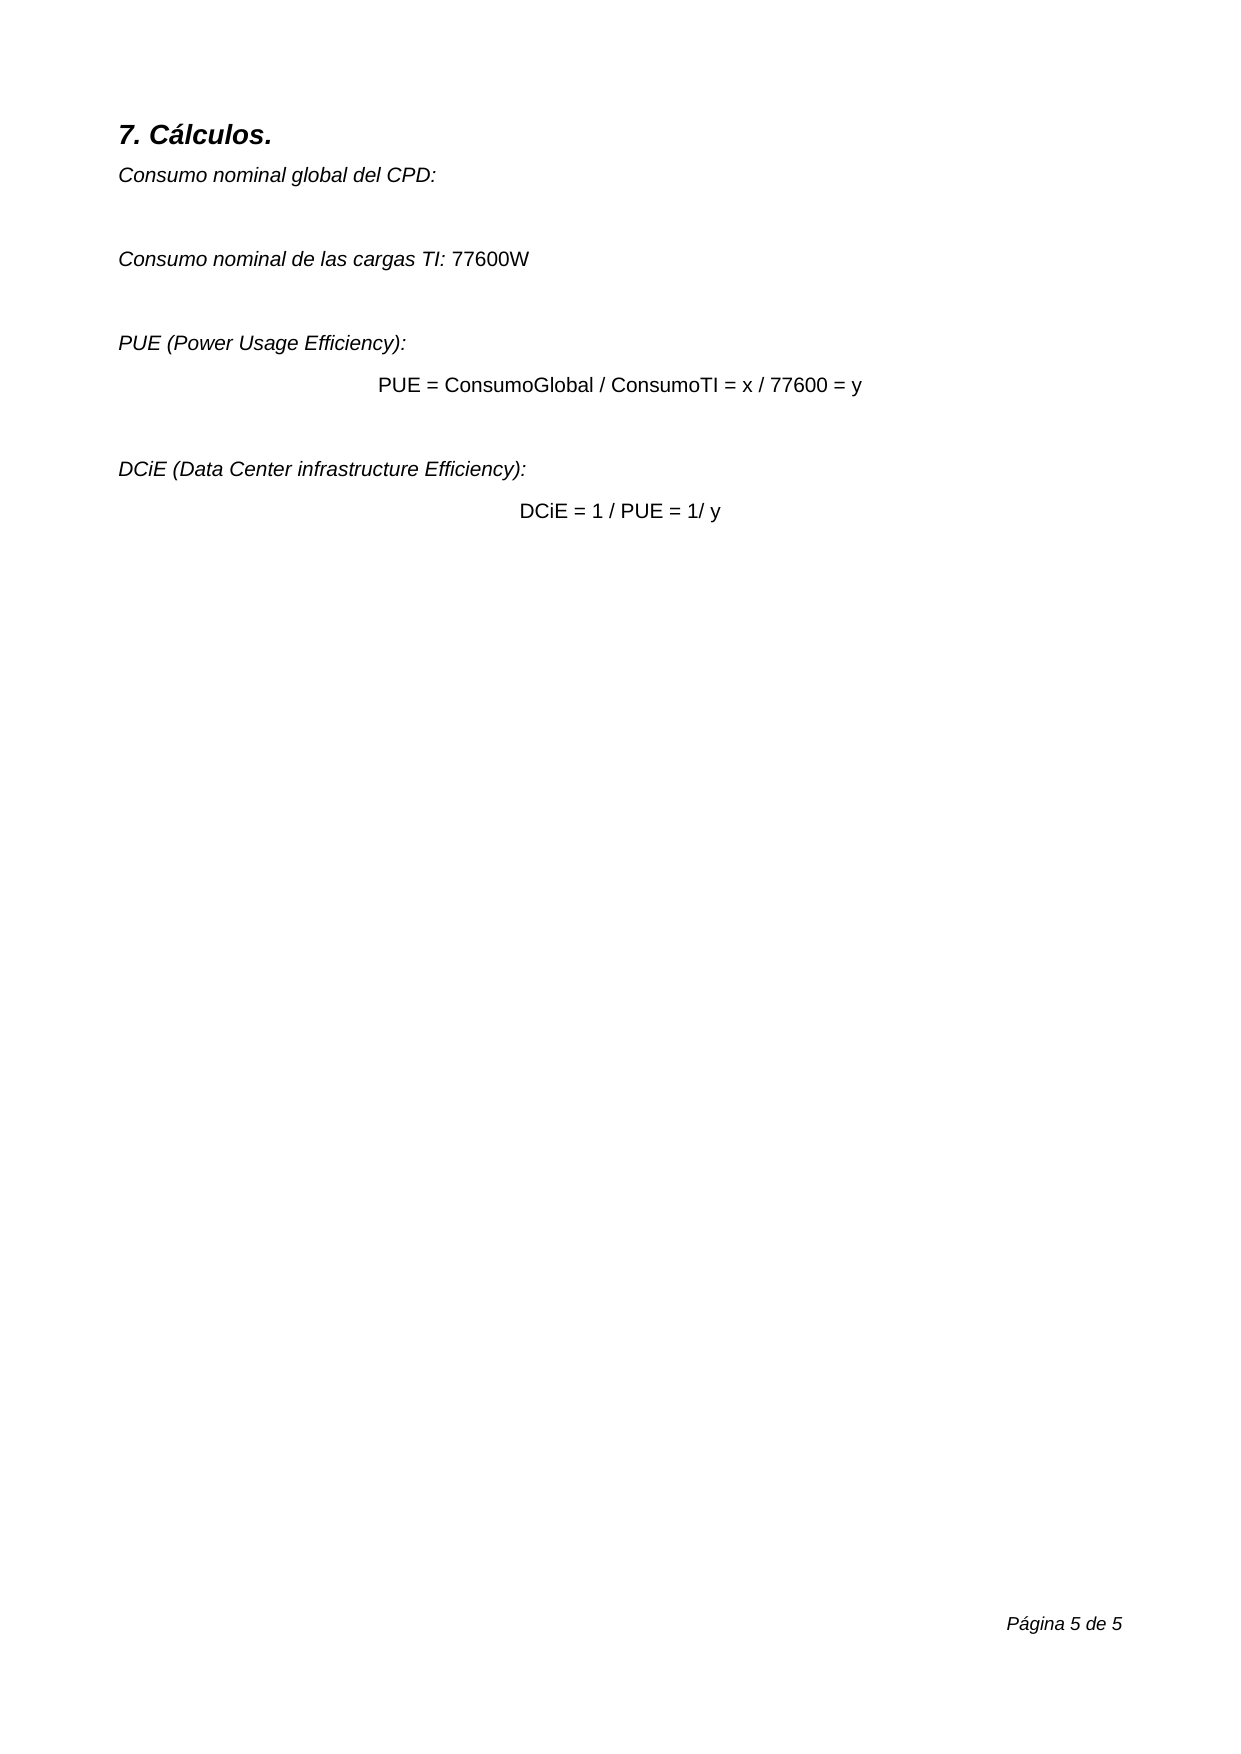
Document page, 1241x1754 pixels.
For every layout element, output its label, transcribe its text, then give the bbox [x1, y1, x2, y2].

text DCiE (Data Center infrastructure Efficiency): [118, 457, 1122, 481]
text PUE = ConsumoGlobal / ConsumoTI = x / 77600 = y [118, 373, 1122, 397]
text Consumo nominal de las cargas TI: 77600W [118, 247, 1122, 271]
text PUE (Power Usage Efficiency): [118, 331, 1122, 355]
text Consumo nominal global del CPD: [118, 162, 1122, 186]
text DCiE = 1 / PUE = 1/ y [118, 499, 1122, 523]
subtitle 7. Cálculos. [118, 118, 1122, 150]
